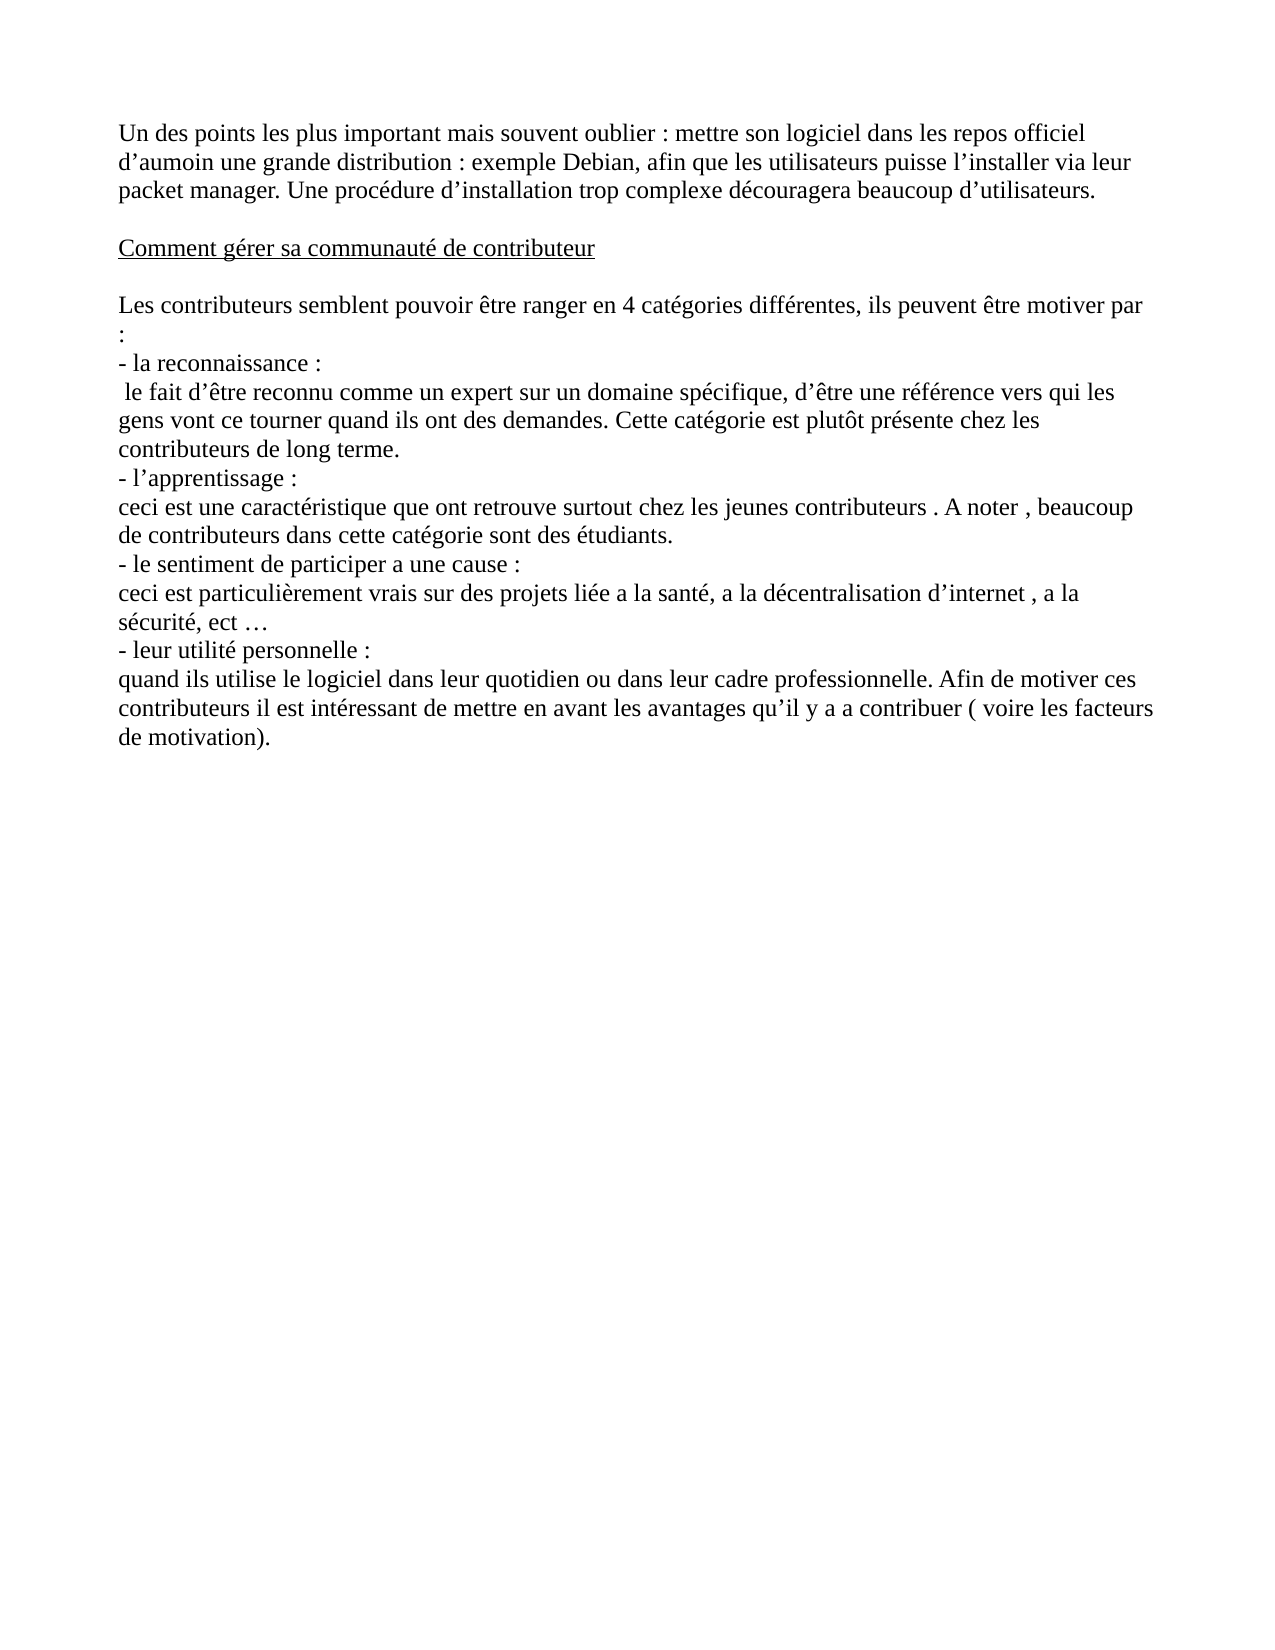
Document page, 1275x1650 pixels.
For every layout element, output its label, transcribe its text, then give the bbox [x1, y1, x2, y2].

text Un des points les plus important mais souvent oublier : mettre son logiciel dans les repos officiel d’aumoin une grande distribution : exemple Debian, afin que les utilisateurs puisse l’installer via leur packet manager. Une procédure d’installation trop complexe découragera beaucoup d’utilisateurs. [118, 118, 1157, 204]
text - la reconnaissance : [118, 348, 1157, 377]
text ceci est particulièrement vrais sur des projets liée a la santé, a la décentralisation d’internet , a la sécurité, ect … [118, 578, 1157, 636]
text Comment gérer sa communauté de contributeur [118, 233, 1157, 262]
text - l’apprentissage : [118, 463, 1157, 492]
text - le sentiment de participer a une cause : [118, 549, 1157, 578]
text Les contributeurs semblent pouvoir être ranger en 4 catégories différentes, ils peuvent être motiver par : [118, 291, 1157, 348]
text - leur utilité personnelle : [118, 636, 1157, 664]
text le fait d’être reconnu comme un expert sur un domaine spécifique, d’être une référence vers qui les gens vont ce tourner quand ils ont des demandes. Cette catégorie est plutôt présente chez les contributeurs de long terme. [118, 377, 1157, 463]
text ceci est une caractéristique que ont retrouve surtout chez les jeunes contributeurs . A noter , beaucoup de contributeurs dans cette catégorie sont des étudiants. [118, 492, 1157, 549]
text quand ils utilise le logiciel dans leur quotidien ou dans leur cadre professionnelle. Afin de motiver ces contributeurs il est intéressant de mettre en avant les avantages qu’il y a a contribuer ( voire les facteurs de motivation). [118, 664, 1157, 751]
